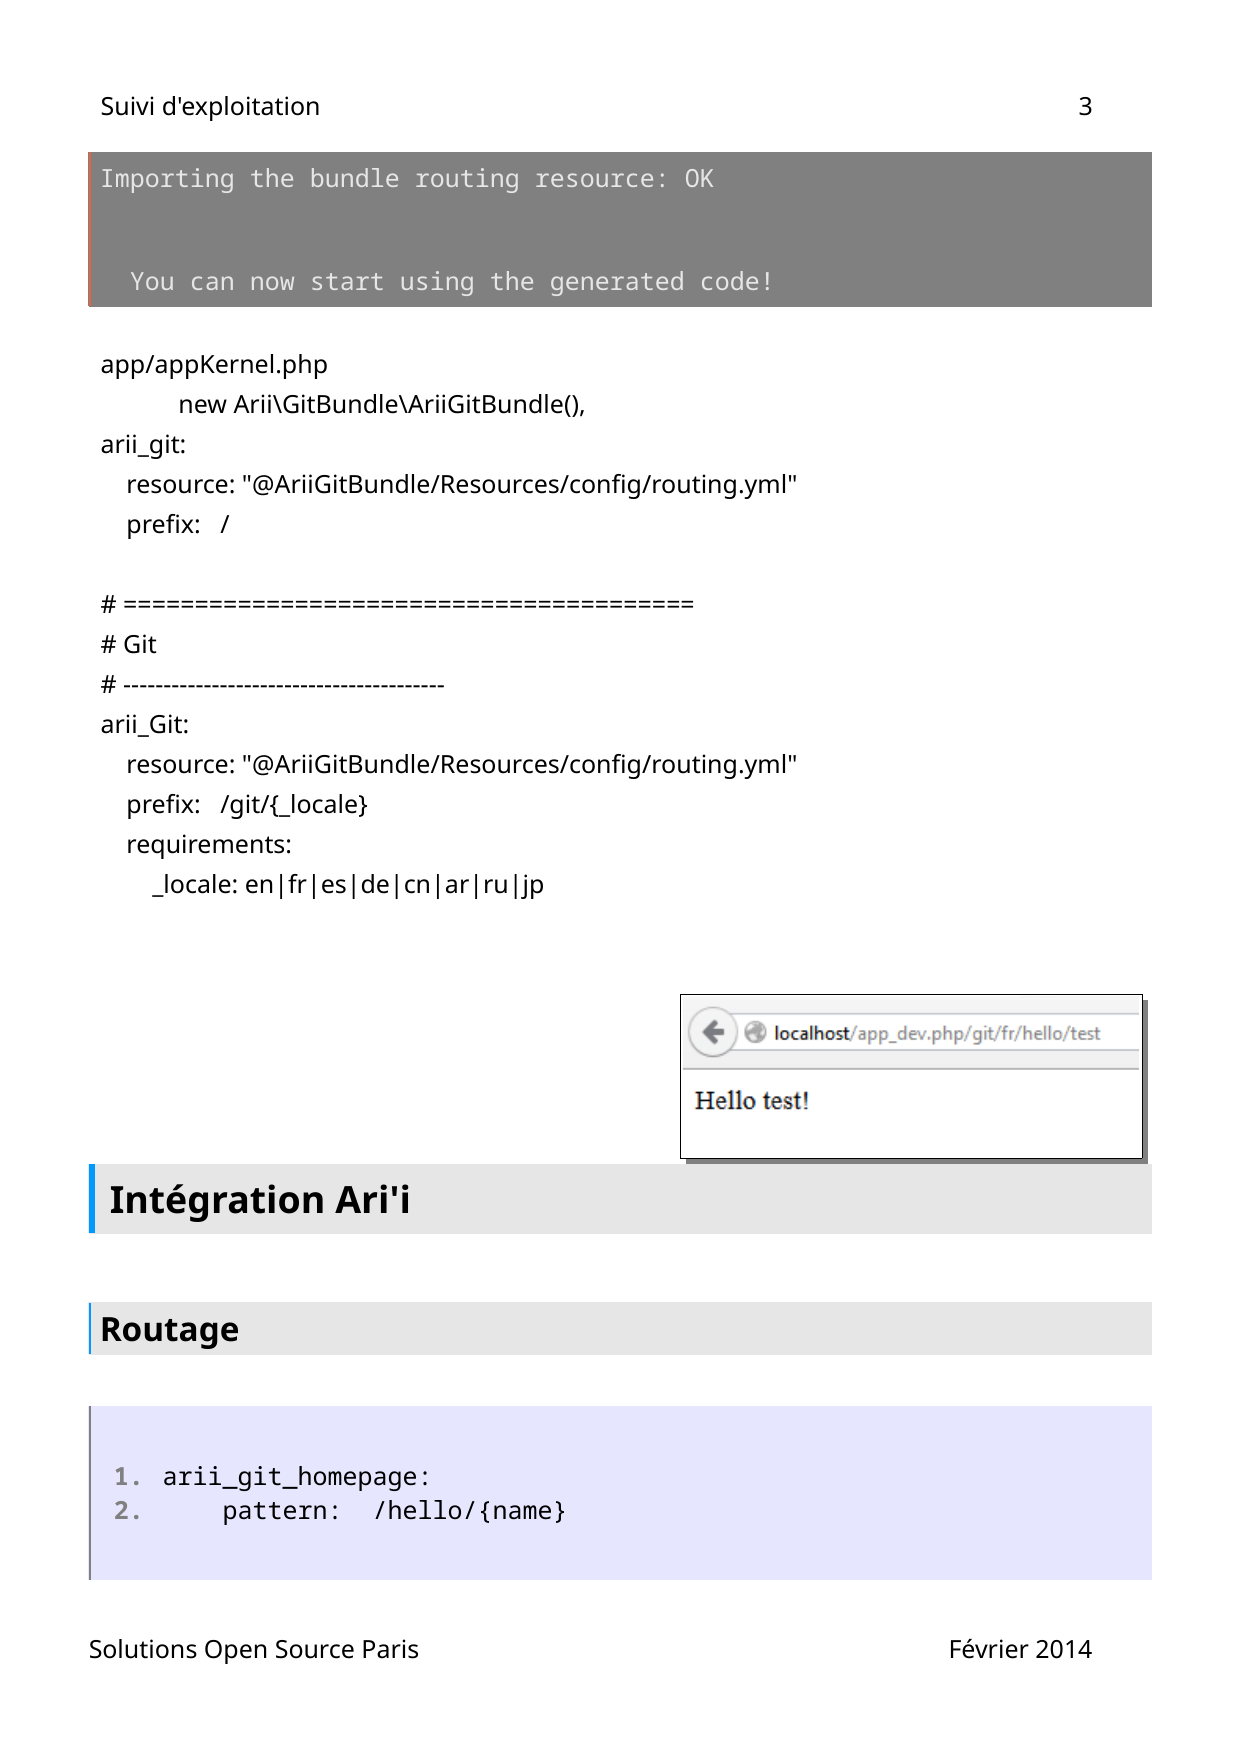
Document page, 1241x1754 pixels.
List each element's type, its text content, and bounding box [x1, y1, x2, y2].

text app/appKernel.php [88, 346, 1152, 380]
text _locale: en|fr|es|de|cn|ar|ru|jp [88, 866, 1152, 900]
text # Git [88, 626, 1152, 660]
text Importing the bundle routing resource: OK [91, 153, 1151, 186]
picture [682, 996, 1139, 1155]
subtitle Intégration Ari'i [95, 1165, 1151, 1233]
text # ---------------------------------------- [88, 666, 1152, 700]
list pattern: /hello/{name} [91, 1493, 1152, 1580]
text resource: "@AriiGitBundle/Resources/config/routing.yml" [88, 466, 1152, 500]
text prefix: / [88, 506, 1152, 540]
text You can now start using the generated code! [91, 254, 1151, 306]
subtitle Routage [91, 1304, 1151, 1354]
text prefix: /git/{_locale} [88, 786, 1152, 820]
text arii_Git: [88, 706, 1152, 740]
text arii_git: [88, 426, 1152, 460]
list arii_git_homepage: [91, 1406, 1152, 1493]
text new Arii\GitBundle\AriiGitBundle(), [88, 386, 1152, 420]
text # ======================================== [88, 586, 1152, 620]
text requirements: [88, 826, 1152, 860]
text resource: "@AriiGitBundle/Resources/config/routing.yml" [88, 746, 1152, 780]
